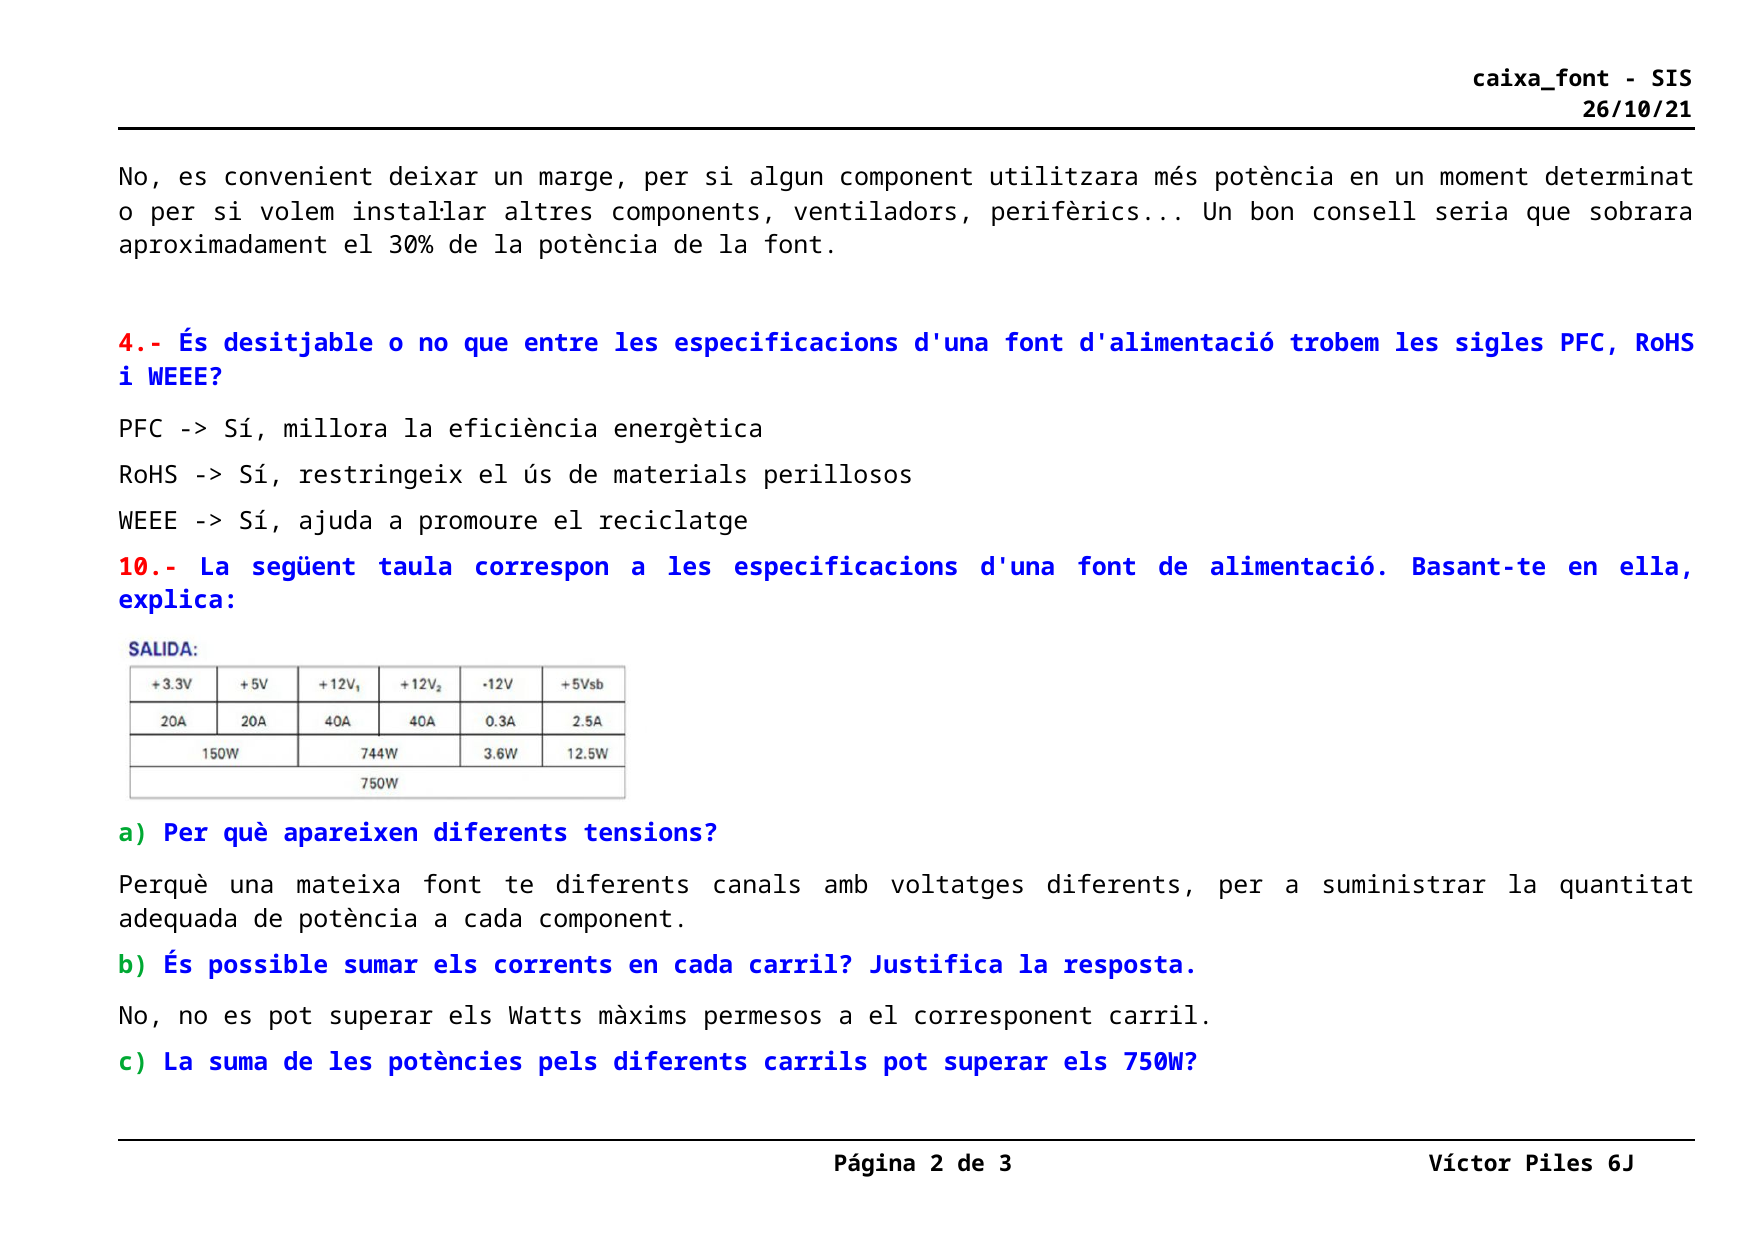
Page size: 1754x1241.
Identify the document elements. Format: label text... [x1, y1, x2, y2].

text 4.- És desitjable o no que entre les especificacions d'una font d'alimentació trobem les sigles PFC, RoHS i WEEE? [118, 325, 1695, 393]
picture [118, 633, 648, 803]
text c) La suma de les potències pels diferents carrils pot superar els 750W? [118, 1044, 1695, 1078]
text PFC -> Sí, millora la eficiència energètica [118, 411, 1695, 445]
text 10.- La següent taula correspon a les especificacions d'una font de alimentació. Basant-te en ella, explica: [118, 548, 1695, 616]
text No, es convenient deixar un marge, per si algun component utilitzara més potència en un moment determinat o per si volem instal·lar altres components, ventiladors, perifèrics... Un bon consell seria que sobrara aproximadament el 30% de la potència de la font. [118, 159, 1695, 261]
text a) Per què apareixen diferents tensions? [118, 814, 1695, 849]
text Perquè una mateixa font te diferents canals amb voltatges diferents, per a suministrar la quantitat adequada de potència a cada component. [118, 866, 1695, 934]
text WEEE -> Sí, ajuda a promoure el reciclatge [118, 502, 1695, 536]
text b) És possible sumar els corrents en cada carril? Justifica la resposta. [118, 946, 1695, 980]
text RoHS -> Sí, restringeix el ús de materials perillosos [118, 456, 1695, 491]
text No, no es pot superar els Watts màxims permesos a el corresponent carril. [118, 998, 1695, 1032]
